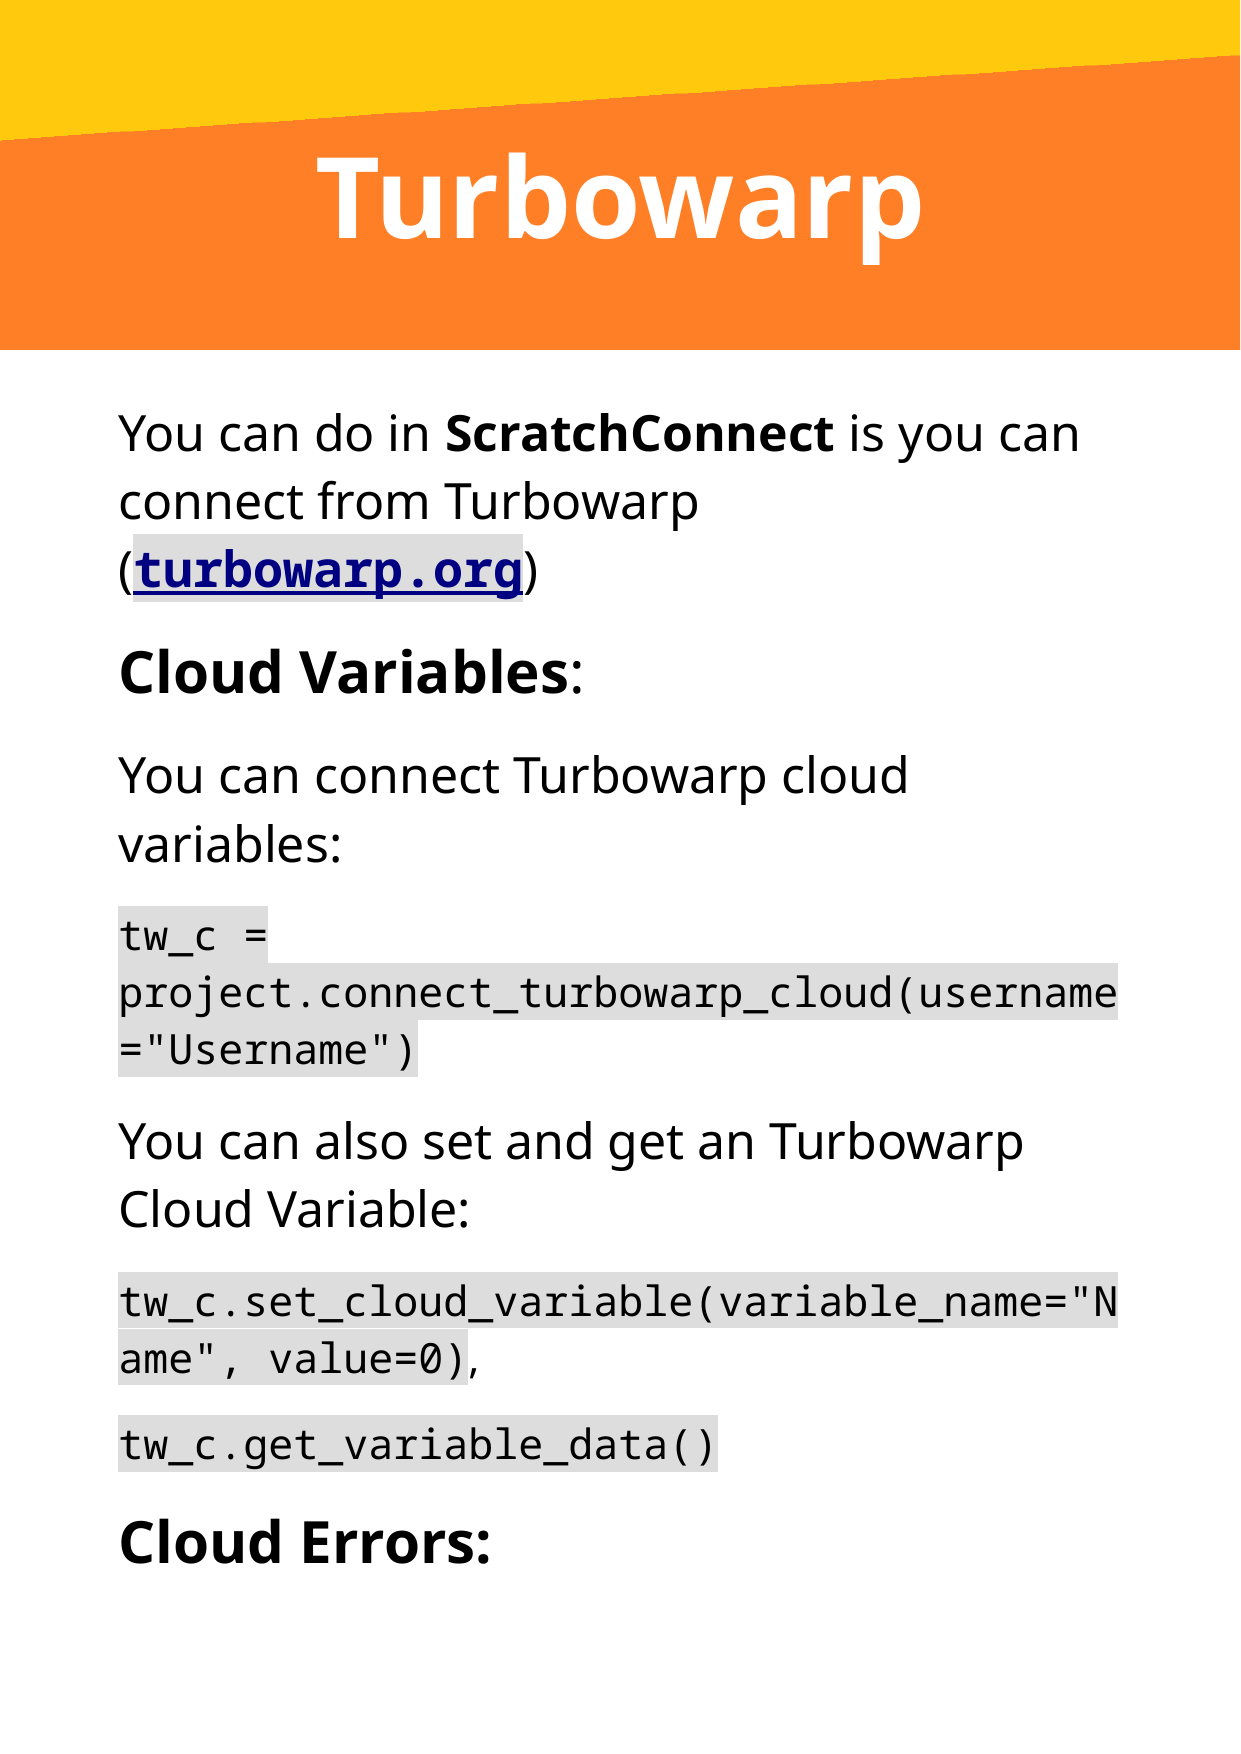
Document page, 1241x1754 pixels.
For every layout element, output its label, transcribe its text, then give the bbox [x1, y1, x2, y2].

text You can connect Turbowarp cloud variables: [118, 741, 1122, 877]
picture [0, 0, 1241, 350]
text tw_c.set_cloud_variable(variable_name="Name", value=0), [118, 1272, 1122, 1385]
text tw_c = project.connect_turbowarp_cloud(username="Username") [118, 906, 1122, 1077]
text You can also set and get an Turbowarp Cloud Variable: [118, 1106, 1122, 1242]
text Cloud Variables: [118, 632, 1122, 711]
text tw_c.get_variable_data() [118, 1415, 1122, 1472]
text Cloud Errors: [118, 1501, 1122, 1581]
text You can do in ScratchConnect is you can connect from Turbowarp (turbowarp.org) [118, 398, 1122, 602]
